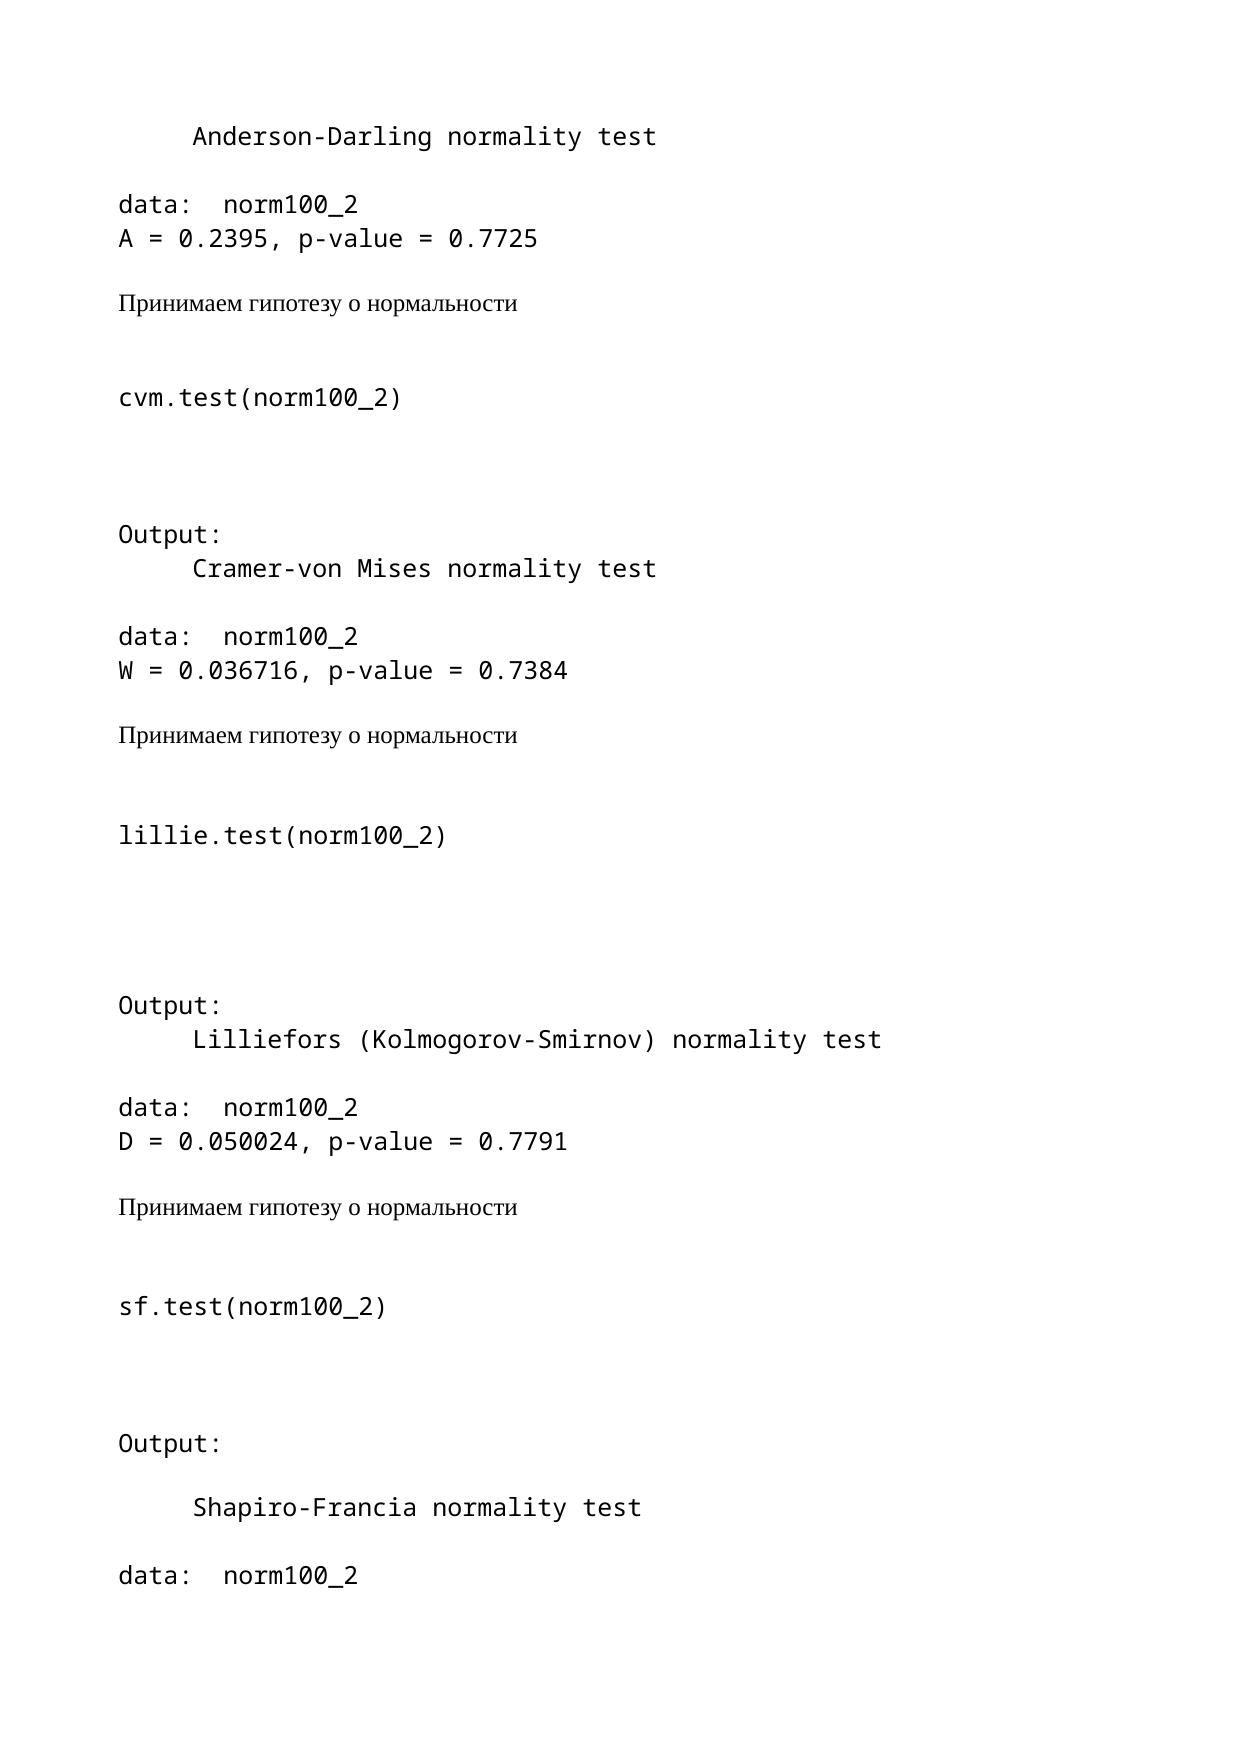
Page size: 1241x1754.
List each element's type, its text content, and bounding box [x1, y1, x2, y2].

text Lilliefors (Kolmogorov-Smirnov) normality test [118, 1022, 1122, 1056]
text Принимаем гипотезу о нормальности [118, 1192, 1122, 1221]
text data: norm100_2 [118, 618, 1122, 652]
text Принимаем гипотезу о нормальности [118, 288, 1122, 317]
text data: norm100_2 [118, 186, 1122, 220]
text data: norm100_2 [118, 1558, 1122, 1592]
text Anderson-Darling normality test [118, 118, 1122, 152]
text Cramer-von Mises normality test [118, 550, 1122, 584]
text Output: [118, 1426, 1122, 1460]
text Output: [118, 516, 1122, 550]
text data: norm100_2 [118, 1090, 1122, 1124]
text Output: [118, 988, 1122, 1022]
text sf.test(norm100_2) [118, 1289, 1122, 1323]
text A = 0.2395, p-value = 0.7725 [118, 220, 1122, 254]
text W = 0.036716, p-value = 0.7384 [118, 652, 1122, 687]
text Shapiro-Francia normality test [118, 1489, 1122, 1523]
text lillie.test(norm100_2) [118, 817, 1122, 852]
text cvm.test(norm100_2) [118, 380, 1122, 414]
text Принимаем гипотезу о нормальности [118, 721, 1122, 749]
text D = 0.050024, p-value = 0.7791 [118, 1124, 1122, 1158]
